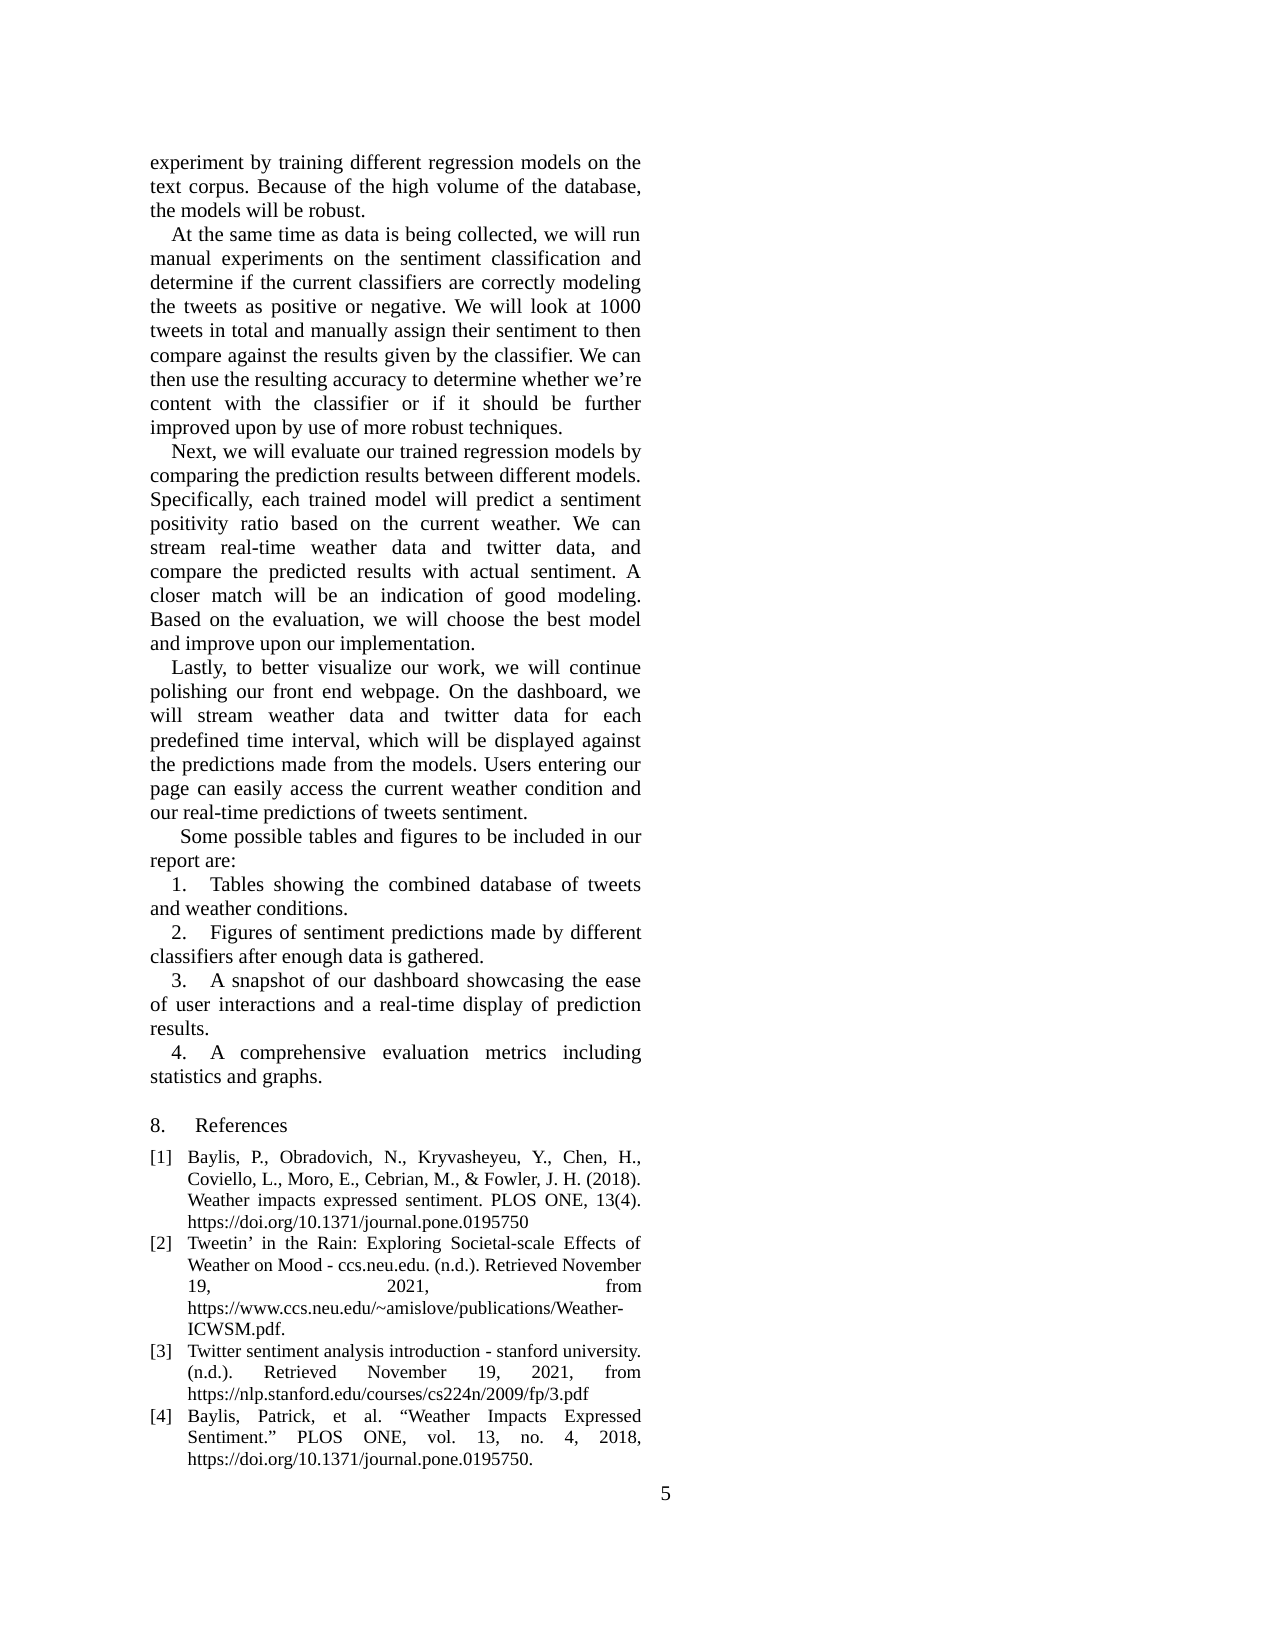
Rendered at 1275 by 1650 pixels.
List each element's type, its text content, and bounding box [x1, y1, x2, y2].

text experiment by training different regression models on the text corpus. Because of the high volume of the database, the models will be robust. [150, 150, 642, 222]
text Next, we will evaluate our trained regression models by comparing the prediction results between different models. Specifically, each trained model will predict a sentiment positivity ratio based on the current weather. We can stream real-time weather data and twitter data, and compare the predicted results with actual sentiment. A closer match will be an indication of good modeling. Based on the evaluation, we will choose the best model and improve upon our implementation. [150, 439, 642, 655]
list Tweetin’ in the Rain: Exploring Societal-scale Effects of Weather on Mood - ccs.neu.edu. (n.d.). Retrieved November 19, 2021, from https://www.ccs.neu.edu/~amislove/publications/Weather-ICWSM.pdf. [150, 1232, 642, 1340]
text 1. Tables showing the combined database of tweets and weather conditions. [150, 872, 642, 920]
list Twitter sentiment analysis introduction - stanford university. (n.d.). Retrieved November 19, 2021, from https://nlp.stanford.edu/courses/cs224n/2009/fp/3.pdf [150, 1340, 642, 1404]
list Baylis, Patrick, et al. “Weather Impacts Expressed Sentiment.” PLOS ONE, vol. 13, no. 4, 2018, https://doi.org/10.1371/journal.pone.0195750. [150, 1404, 642, 1469]
text 4. A comprehensive evaluation metrics including statistics and graphs. [150, 1040, 642, 1088]
text Lastly, to better visualize our work, we will continue polishing our front end webpage. On the dashboard, we will stream weather data and twitter data for each predefined time interval, which will be displayed against the predictions made from the models. Users entering our page can easily access the current weather condition and our real-time predictions of tweets sentiment. [150, 655, 642, 824]
text 2. Figures of sentiment predictions made by different classifiers after enough data is gathered. [150, 920, 642, 968]
list Baylis, P., Obradovich, N., Kryvasheyeu, Y., Chen, H., Coviello, L., Moro, E., Cebrian, M., & Fowler, J. H. (2018). Weather impacts expressed sentiment. PLOS ONE, 13(4). https://doi.org/10.1371/journal.pone.0195750 [150, 1146, 642, 1232]
text Some possible tables and figures to be included in our report are: [150, 824, 642, 872]
text At the same time as data is being collected, we will run manual experiments on the sentiment classification and determine if the current classifiers are correctly modeling the tweets as positive or negative. We will look at 1000 tweets in total and manually assign their sentiment to then compare against the results given by the classifier. We can then use the resulting accuracy to determine whether we’re content with the classifier or if it should be further improved upon by use of more robust techniques. [150, 222, 642, 439]
subtitle References [150, 1113, 642, 1137]
text 3. A snapshot of our dashboard showcasing the ease of user interactions and a real-time display of prediction results. [150, 968, 642, 1040]
